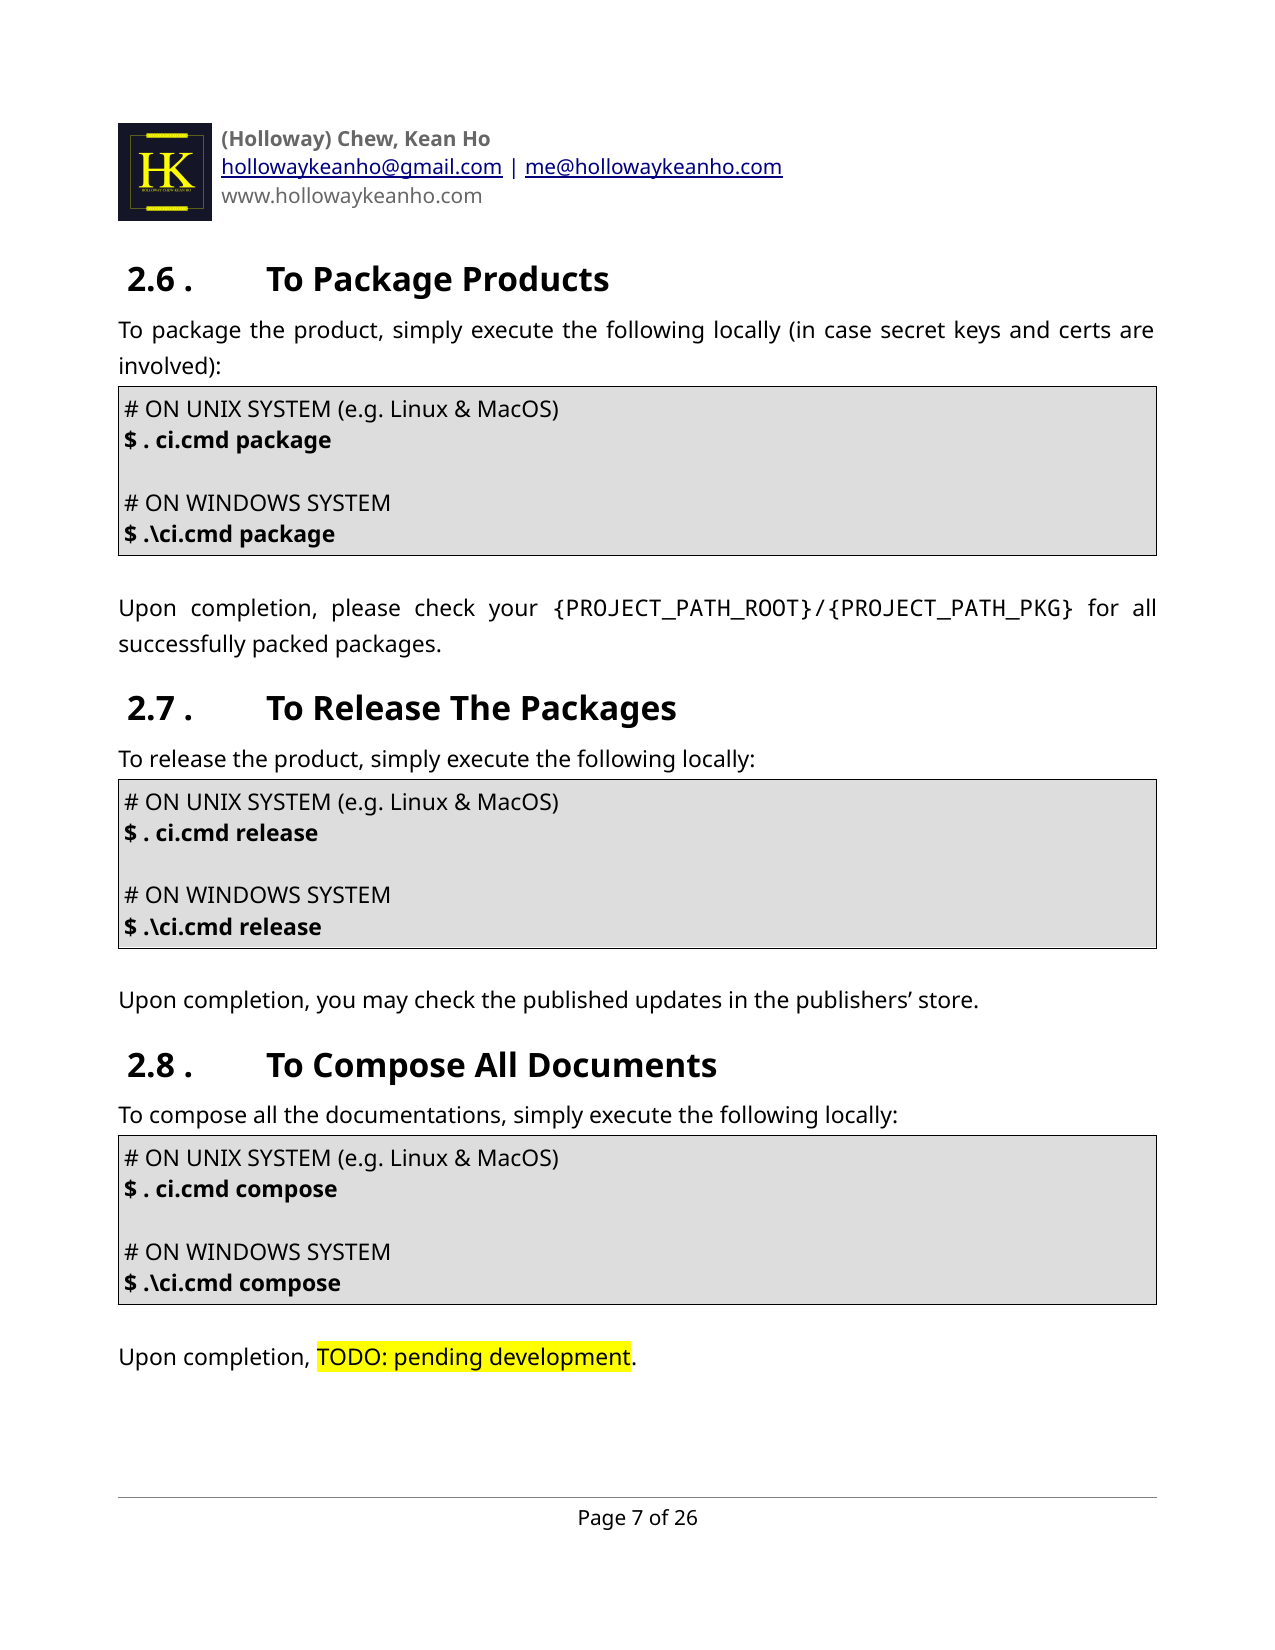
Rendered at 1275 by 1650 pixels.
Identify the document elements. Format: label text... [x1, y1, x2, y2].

subtitle To Compose All Documents [118, 1041, 1157, 1087]
text To package the product, simply execute the following locally (in case secret keys and certs are involved): [118, 314, 1157, 381]
table_header # ON UNIX SYSTEM (e.g. Linux & MacOS) $ . ci.cmd compose # ON WINDOWS SYSTEM $ .\ci.cmd compose [119, 1136, 1156, 1304]
text Upon completion, you may check the published updates in the publishers’ store. [118, 984, 1157, 1016]
text Upon completion, TODO: pending development. [118, 1341, 1157, 1372]
text To release the product, simply execute the following locally: [118, 743, 1157, 774]
picture [118, 123, 212, 221]
table_header # ON UNIX SYSTEM (e.g. Linux & MacOS) $ . ci.cmd release # ON WINDOWS SYSTEM $ .\ci.cmd release [119, 780, 1156, 947]
table_header # ON UNIX SYSTEM (e.g. Linux & MacOS) $ . ci.cmd package # ON WINDOWS SYSTEM $ .\ci.cmd package [119, 387, 1156, 555]
text To compose all the documentations, simply execute the following locally: [118, 1099, 1157, 1131]
text Upon completion, please check your {PROJECT_PATH_ROOT}/{PROJECT_PATH_PKG} for all successfully packed packages. [118, 592, 1157, 659]
subtitle To Package Products [118, 256, 1157, 302]
subtitle To Release The Packages [118, 684, 1157, 730]
